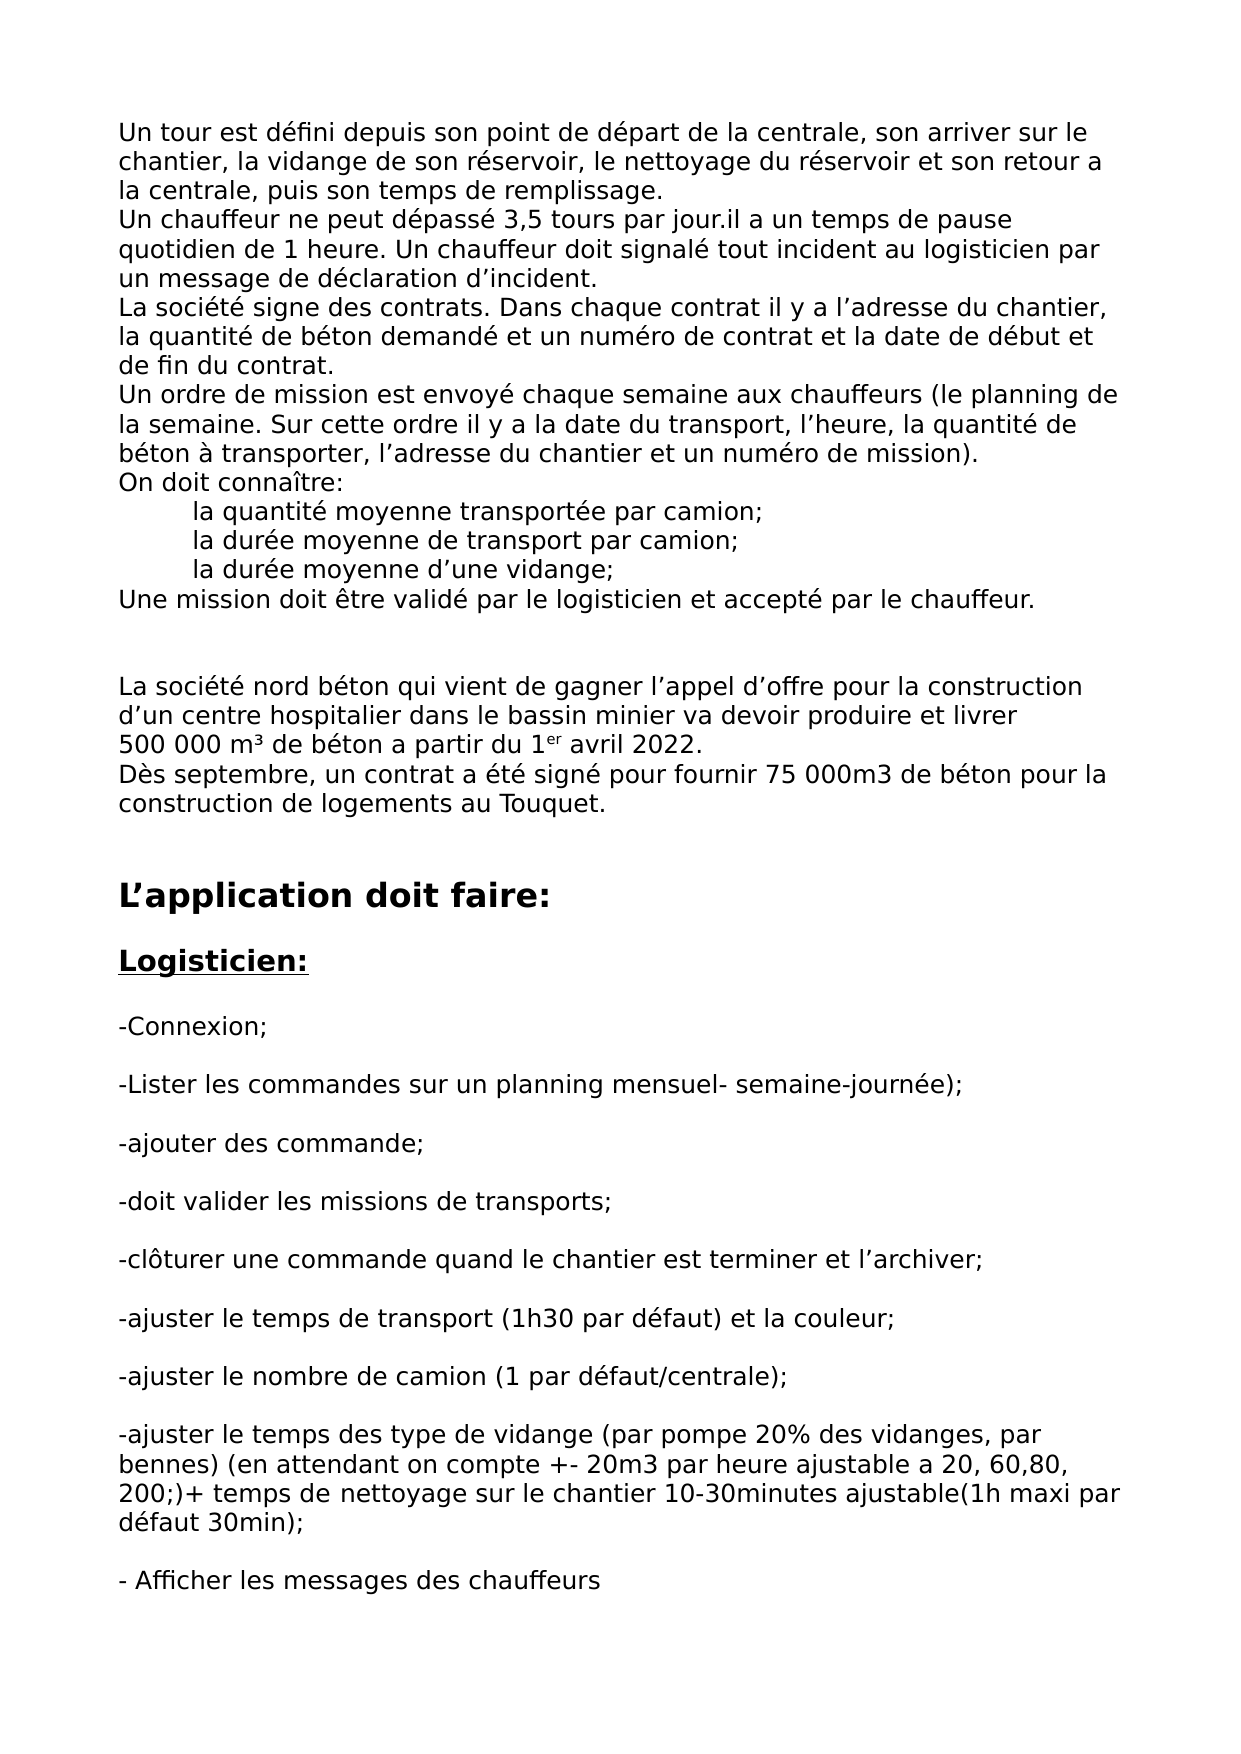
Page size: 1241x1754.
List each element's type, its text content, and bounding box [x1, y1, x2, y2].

text -ajuster le nombre de camion (1 par défaut/centrale); [118, 1362, 1122, 1392]
text Un chauffeur ne peut dépassé 3,5 tours par jour.il a un temps de pause quotidien de 1 heure. Un chauffeur doit signalé tout incident au logisticien par un message de déclaration d’incident. [118, 206, 1122, 293]
text -clôturer une commande quand le chantier est terminer et l’archiver; [118, 1246, 1122, 1275]
text la quantité de béton demandé et un numéro de contrat et la date de début et de fin du contrat. [118, 322, 1122, 381]
text la durée moyenne d’une vidange; [118, 556, 1122, 585]
text - Afficher les messages des chauffeurs [118, 1567, 1122, 1596]
text -doit valider les missions de transports; [118, 1187, 1122, 1217]
text -Lister les commandes sur un planning mensuel- semaine-journée); [118, 1071, 1122, 1100]
text L’application doit faire: [118, 876, 1122, 915]
text la durée moyenne de transport par camion; [118, 526, 1122, 556]
text 500 000 m³ de béton a partir du 1er avril 2022. [118, 731, 1122, 760]
text -Connexion; [118, 1012, 1122, 1042]
text Un ordre de mission est envoyé chaque semaine aux chauffeurs (le planning de la semaine. Sur cette ordre il y a la date du transport, l’heure, la quantité de béton à transporter, l’adresse du chantier et un numéro de mission). [118, 381, 1122, 468]
text -ajuster le temps de transport (1h30 par défaut) et la couleur; [118, 1304, 1122, 1333]
text -ajuster le temps des type de vidange (par pompe 20% des vidanges, par bennes) (en attendant on compte +- 20m3 par heure ajustable a 20, 60,80, 200;)+ temps de nettoyage sur le chantier 10-30minutes ajustable(1h maxi par défaut 30min); [118, 1421, 1122, 1537]
text -ajouter des commande; [118, 1129, 1122, 1158]
text Une mission doit être validé par le logisticien et accepté par le chauffeur. [118, 585, 1122, 614]
text la quantité moyenne transportée par camion; [118, 497, 1122, 526]
text Un tour est défini depuis son point de départ de la centrale, son arriver sur le chantier, la vidange de son réservoir, le nettoyage du réservoir et son retour a la centrale, puis son temps de remplissage. [118, 118, 1122, 206]
text Dès septembre, un contrat a été signé pour fournir 75 000m3 de béton pour la construction de logements au Touquet. [118, 760, 1122, 818]
text Logisticien: [118, 944, 1122, 978]
text La société nord béton qui vient de gagner l’appel d’offre pour la construction d’un centre hospitalier dans le bassin minier va devoir produire et livrer [118, 672, 1122, 731]
text La société signe des contrats. Dans chaque contrat il y a l’adresse du chantier, [118, 293, 1122, 322]
text On doit connaître: [118, 468, 1122, 497]
